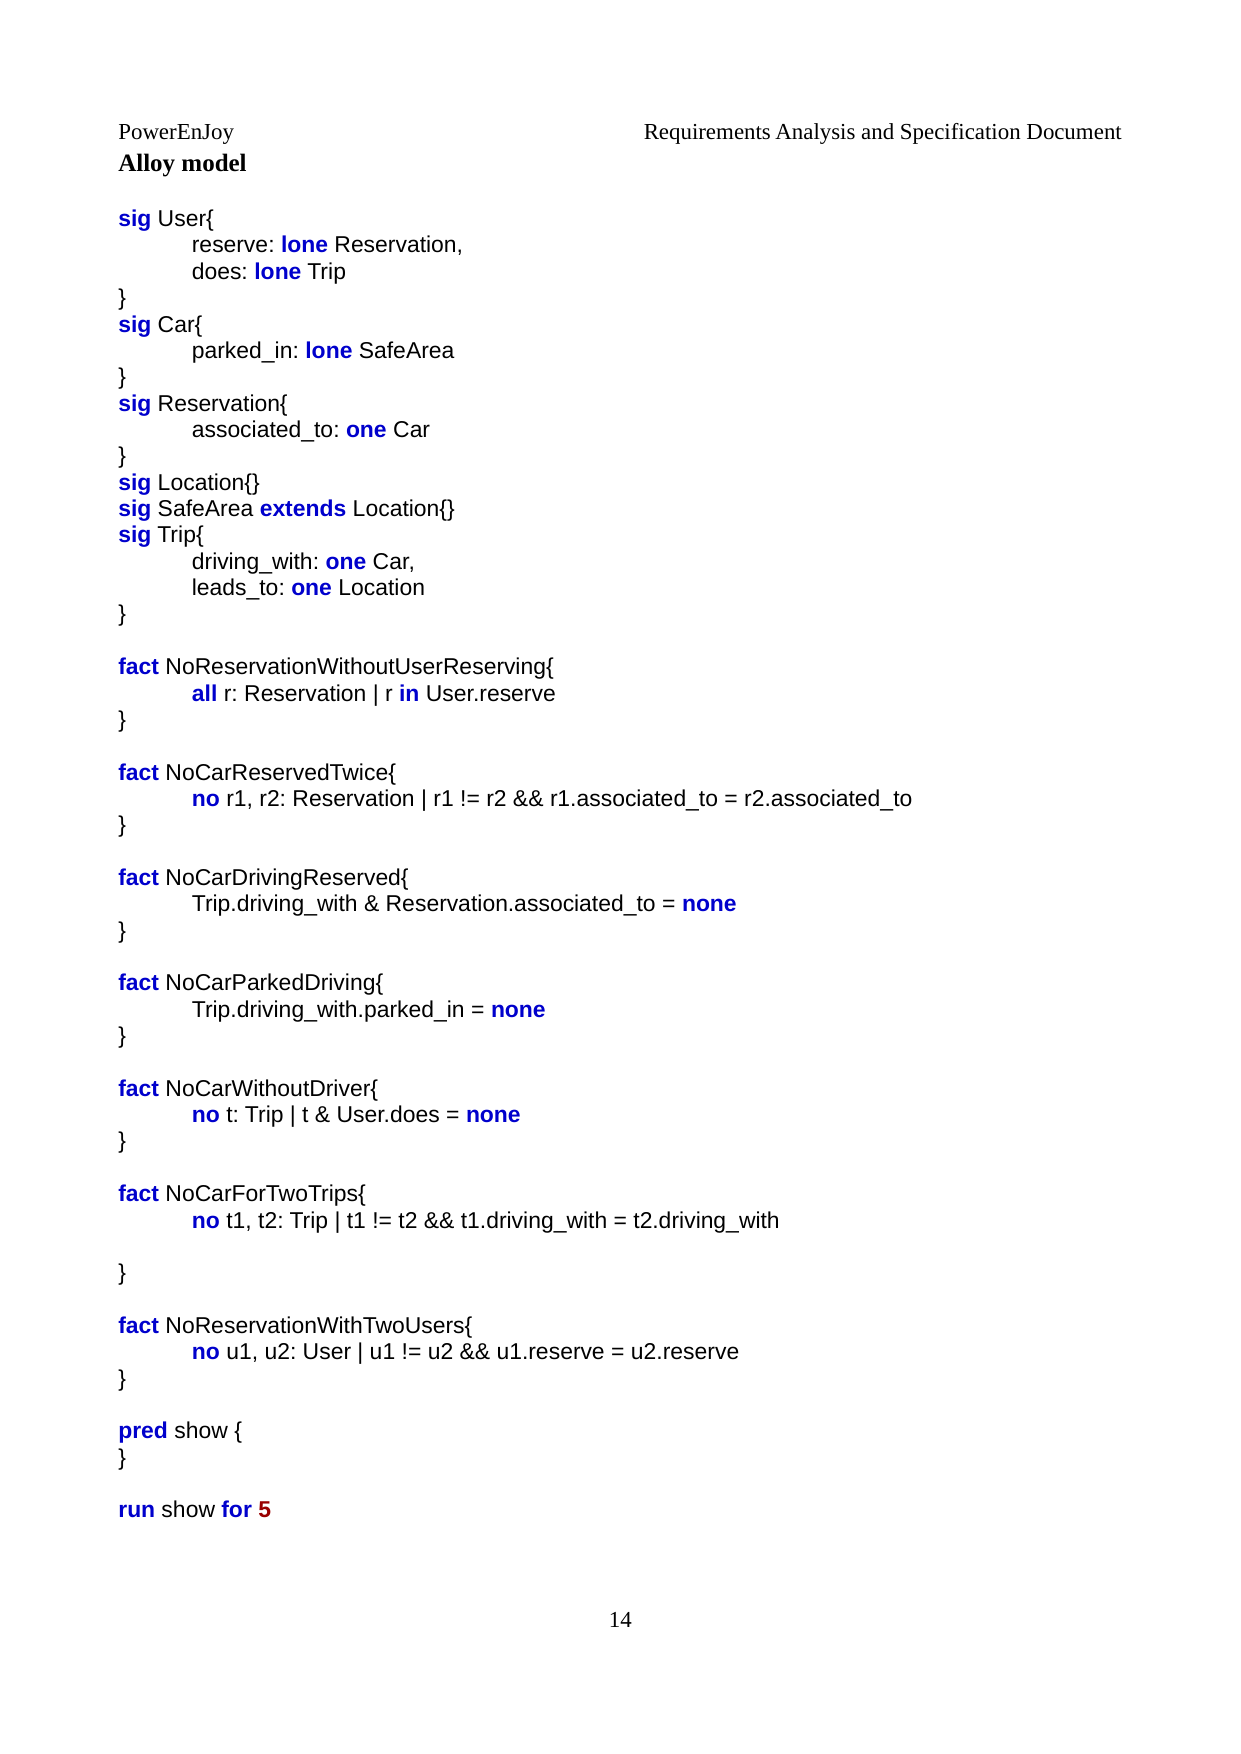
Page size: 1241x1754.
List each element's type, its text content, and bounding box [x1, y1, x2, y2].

text sig Car{ [118, 311, 1122, 337]
text } [118, 442, 1122, 469]
text } [118, 1022, 1122, 1048]
text no r1, r2: Reservation | r1 != r2 && r1.associated_to = r2.associated_to [118, 785, 1122, 811]
text } [118, 1444, 1122, 1470]
text Alloy model [118, 148, 1122, 176]
text parked_in: lone SafeArea [118, 337, 1122, 363]
text fact NoReservationWithoutUserReserving{ [118, 653, 1122, 679]
text } [118, 1127, 1122, 1154]
text sig Reservation{ [118, 389, 1122, 416]
text sig Trip{ [118, 521, 1122, 548]
text fact NoCarForTwoTrips{ [118, 1180, 1122, 1207]
text sig SafeArea extends Location{} [118, 495, 1122, 521]
text driving_with: one Car, [118, 548, 1122, 574]
text } [118, 600, 1122, 627]
text leads_to: one Location [118, 574, 1122, 600]
text } [118, 1259, 1122, 1286]
text } [118, 811, 1122, 838]
text Trip.driving_with.parked_in = none [118, 996, 1122, 1022]
text } [118, 363, 1122, 389]
text all r: Reservation | r in User.reserve [118, 679, 1122, 706]
text reserve: lone Reservation, [118, 231, 1122, 258]
text sig Location{} [118, 469, 1122, 495]
text does: lone Trip [118, 258, 1122, 284]
text Trip.driving_with & Reservation.associated_to = none [118, 890, 1122, 917]
text no t: Trip | t & User.does = none [118, 1101, 1122, 1127]
text fact NoCarDrivingReserved{ [118, 864, 1122, 890]
text run show for 5 [118, 1496, 1122, 1523]
text } [118, 284, 1122, 311]
text fact NoCarParkedDriving{ [118, 969, 1122, 996]
text no t1, t2: Trip | t1 != t2 && t1.driving_with = t2.driving_with [118, 1207, 1122, 1233]
text fact NoCarReservedTwice{ [118, 758, 1122, 785]
text fact NoReservationWithTwoUsers{ [118, 1312, 1122, 1338]
text no u1, u2: User | u1 != u2 && u1.reserve = u2.reserve [118, 1338, 1122, 1365]
text } [118, 917, 1122, 943]
text pred show { [118, 1417, 1122, 1444]
text } [118, 706, 1122, 732]
text associated_to: one Car [118, 416, 1122, 442]
text sig User{ [118, 205, 1122, 231]
text fact NoCarWithoutDriver{ [118, 1075, 1122, 1101]
text } [118, 1365, 1122, 1391]
